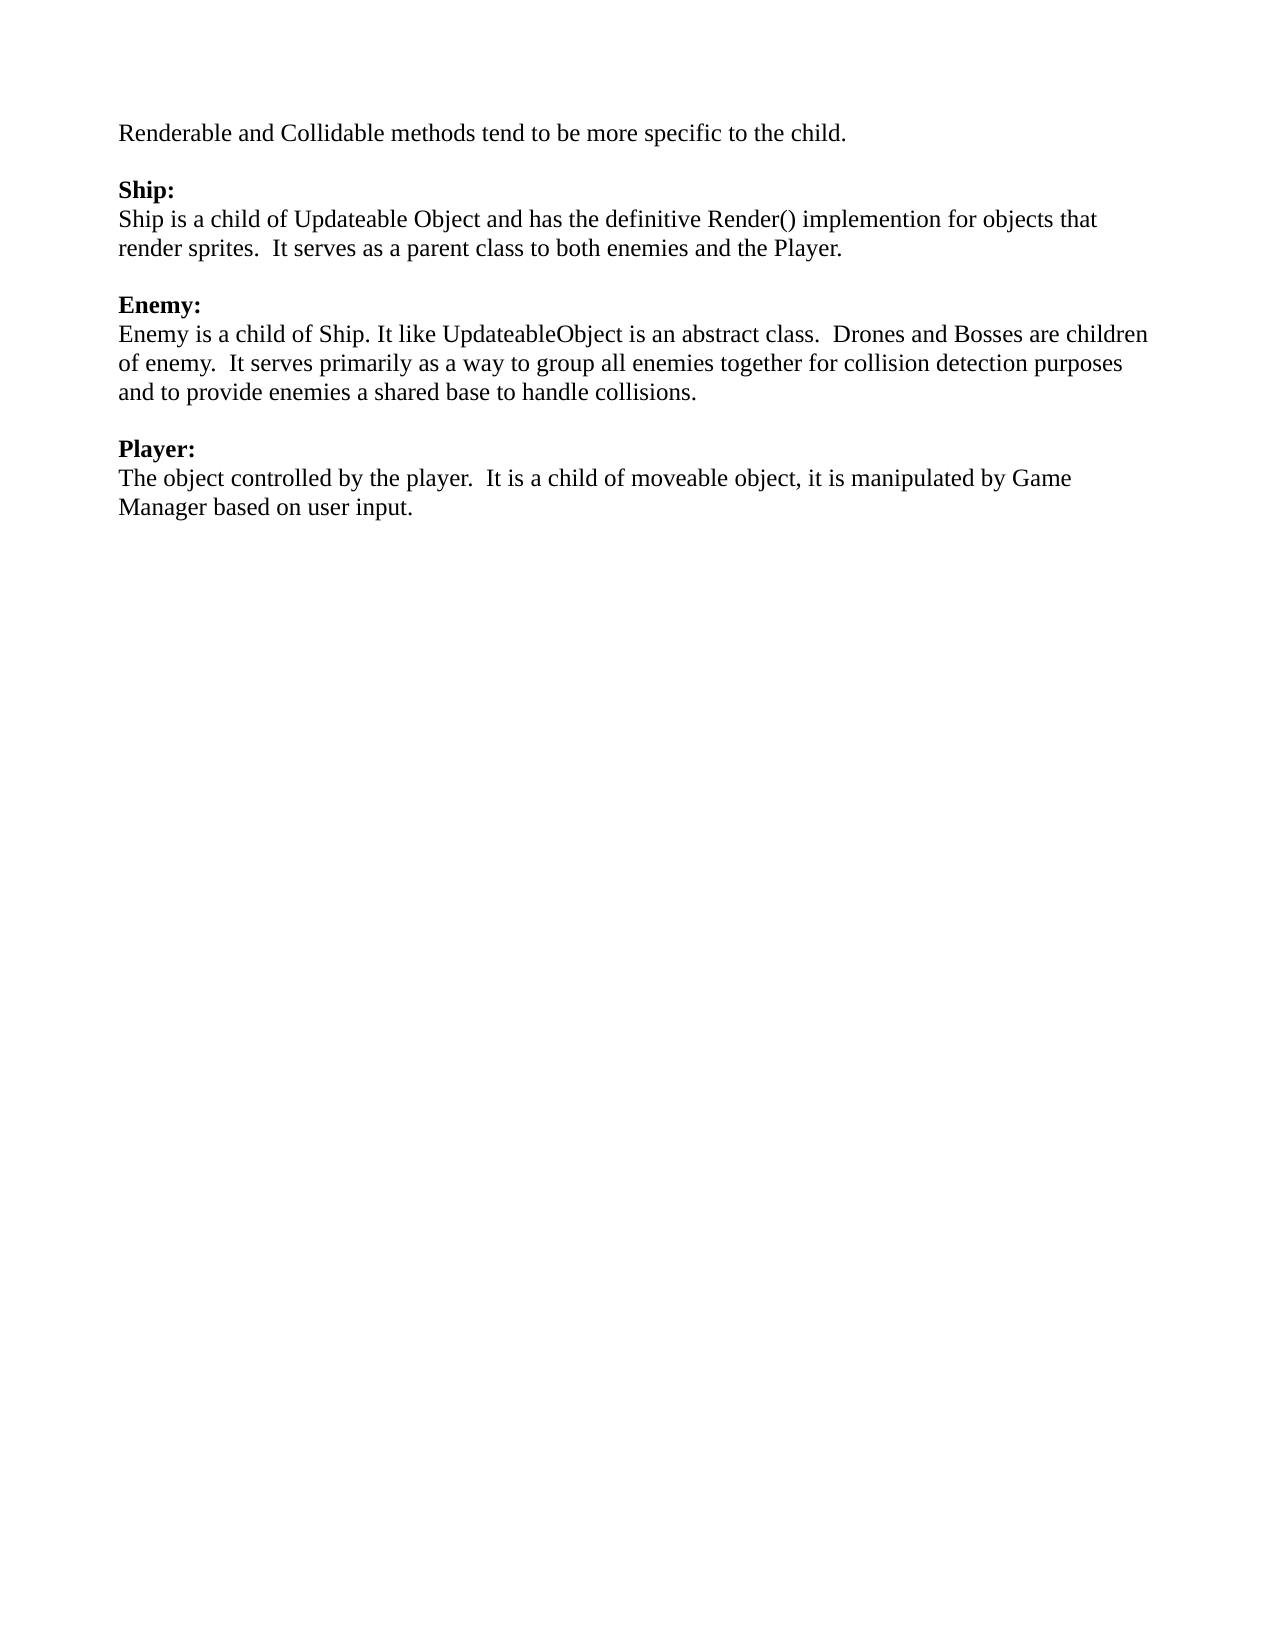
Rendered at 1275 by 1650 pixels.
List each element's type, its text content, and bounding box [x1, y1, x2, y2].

text The object controlled by the player. It is a child of moveable object, it is manipulated by Game Manager based on user input. [118, 463, 1157, 521]
text Ship: [118, 176, 1157, 204]
text Ship is a child of Updateable Object and has the definitive Render() implemention for objects that render sprites. It serves as a parent class to both enemies and the Player. [118, 204, 1157, 262]
text Renderable and Collidable methods tend to be more specific to the child. [118, 118, 1157, 147]
text Enemy is a child of Ship. It like UpdateableObject is an abstract class. Drones and Bosses are children of enemy. It serves primarily as a way to group all enemies together for collision detection purposes and to provide enemies a shared base to handle collisions. [118, 319, 1157, 406]
text Player: [118, 434, 1157, 463]
text Enemy: [118, 291, 1157, 319]
